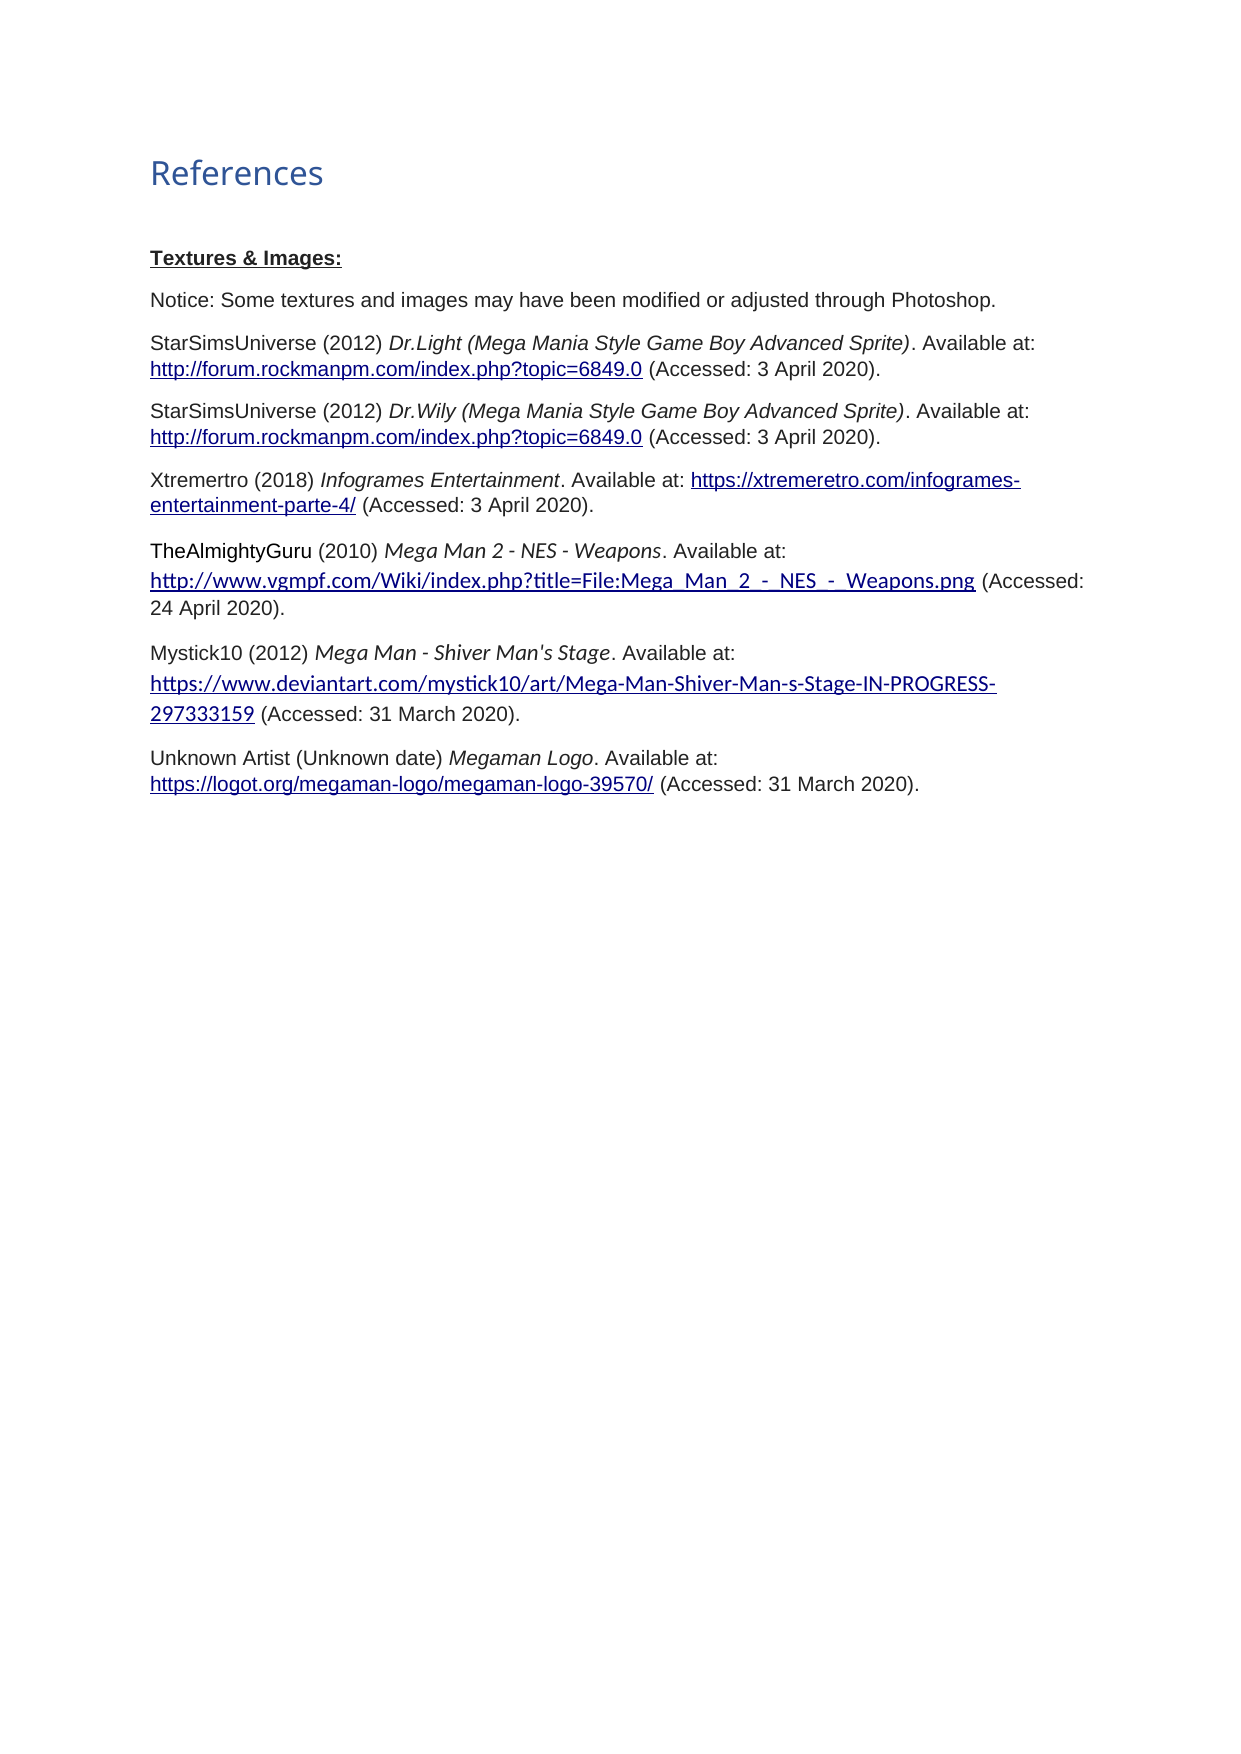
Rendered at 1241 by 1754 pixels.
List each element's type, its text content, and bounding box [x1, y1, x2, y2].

subtitle References [150, 150, 1090, 195]
text Notice: Some textures and images may have been modified or adjusted through Photoshop. [150, 288, 1090, 312]
text StarSimsUniverse (2012) Dr.Light (Mega Mania Style Game Boy Advanced Sprite). Available at: http://forum.rockmanpm.com/index.php?topic=6849.0 (Accessed: 3 April 2020). [150, 331, 1090, 381]
text TheAlmightyGuru (2010) Mega Man 2 - NES - Weapons. Available at: http://www.vgmpf.com/Wiki/index.php?title=File:Mega_Man_2_-_NES_-_Weapons.png (Accessed: 24 April 2020). [150, 536, 1090, 620]
text Textures & Images: [150, 246, 1090, 270]
text Xtremertro (2018) Infogrames Entertainment. Available at: https://xtremeretro.com/infogrames-entertainment-parte-4/ (Accessed: 3 April 2020). [150, 467, 1090, 517]
text Mystick10 (2012) Mega Man - Shiver Man's Stage. Available at: https://www.deviantart.com/mystick10/art/Mega-Man-Shiver-Man-s-Stage-IN-PROGRESS-297333159 (Accessed: 31 March 2020). [150, 638, 1090, 727]
text StarSimsUniverse (2012) Dr.Wily (Mega Mania Style Game Boy Advanced Sprite). Available at: http://forum.rockmanpm.com/index.php?topic=6849.0 (Accessed: 3 April 2020). [150, 399, 1090, 449]
text Unknown Artist (Unknown date) Megaman Logo. Available at: https://logot.org/megaman-logo/megaman-logo-39570/ (Accessed: 31 March 2020). [150, 746, 1090, 796]
